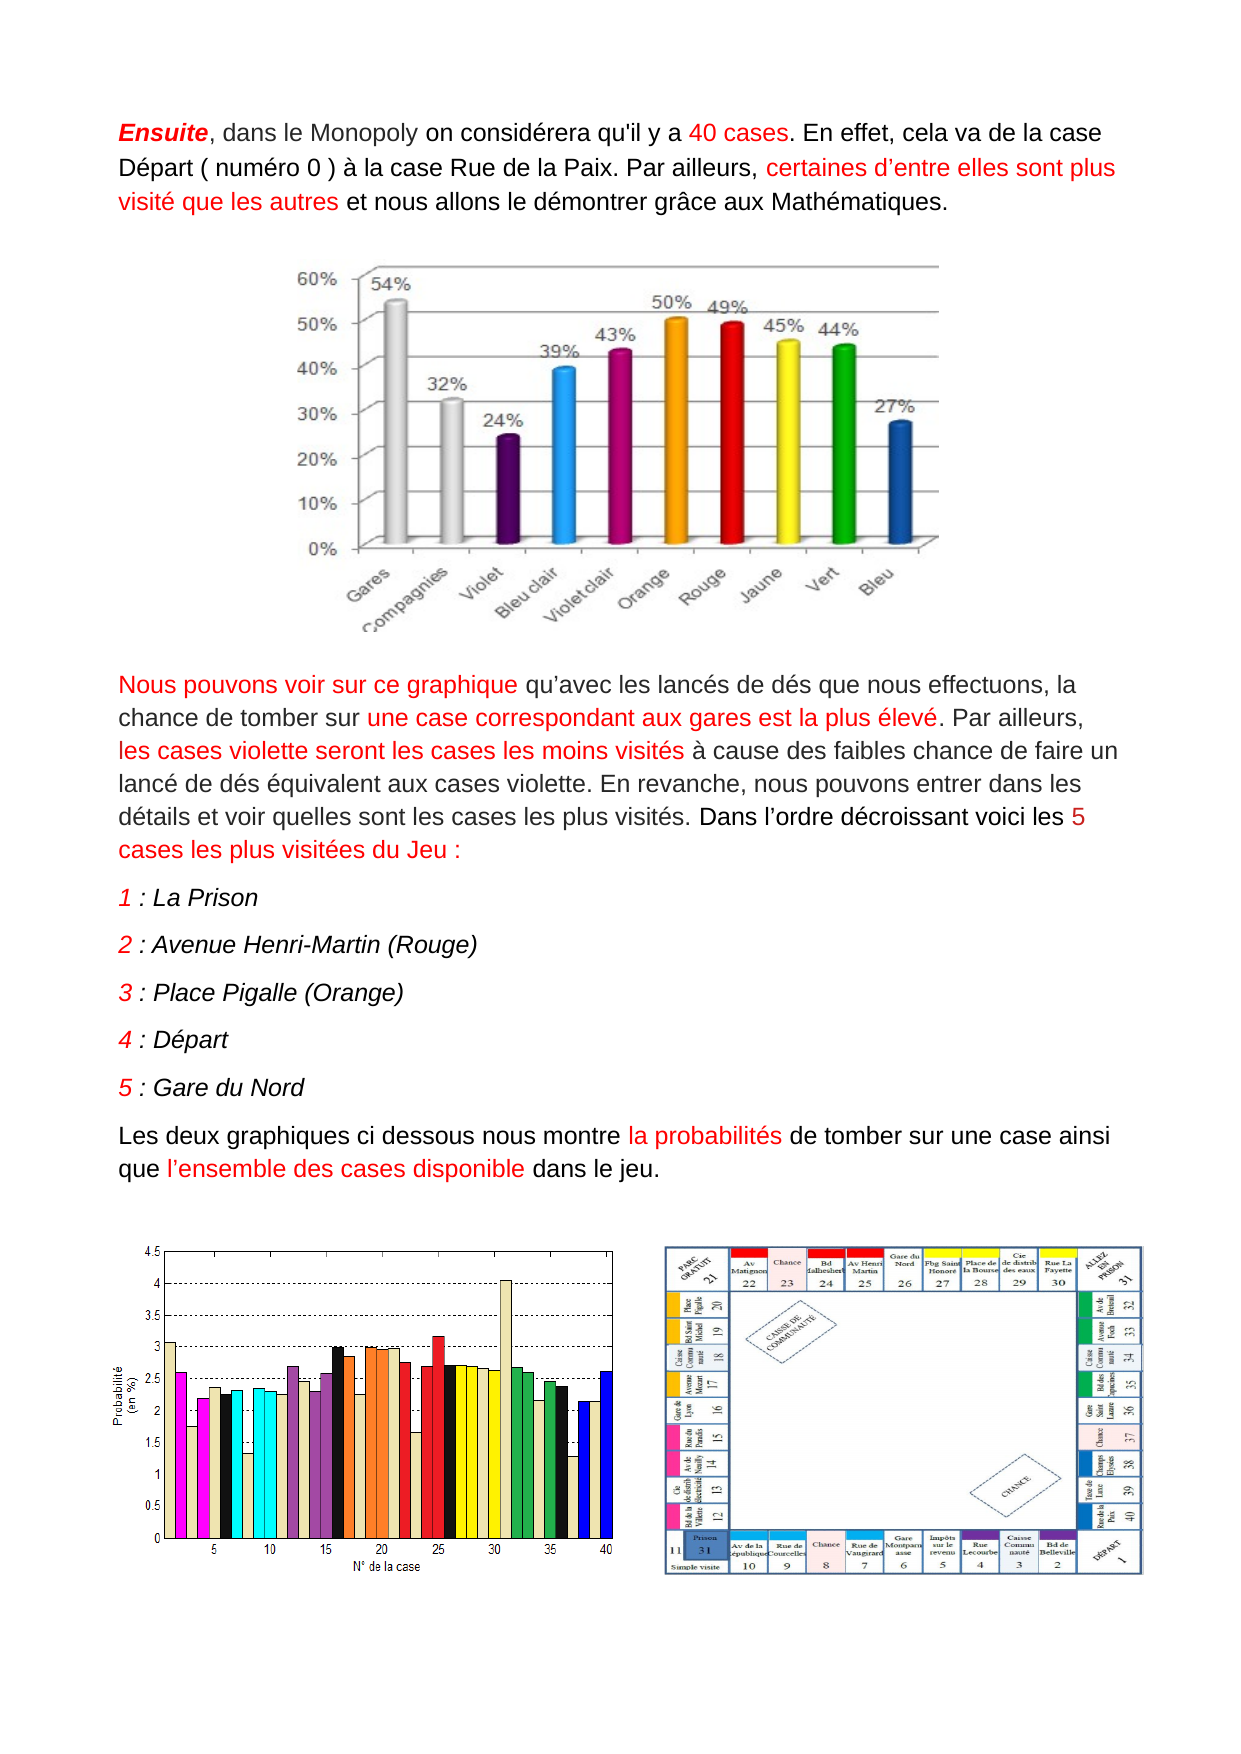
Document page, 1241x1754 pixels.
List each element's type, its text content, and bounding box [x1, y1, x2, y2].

text Nous pouvons voir sur ce graphique qu’avec les lancés de dés que nous effectuons, la chance de tomber sur une case correspondant aux gares est la plus élevé. Par ailleurs, les cases violette seront les cases les moins visités à cause des faibles chance de faire un lancé de dés équivalent aux cases violette. En revanche, nous pouvons entrer dans les détails et voir quelles sont les cases les plus visités. Dans l’ordre décroissant voici les 5 cases les plus visitées du Jeu : [118, 670, 1122, 864]
text 2 : Avenue Henri-Martin (Rouge) [118, 930, 1122, 959]
picture [297, 259, 939, 632]
text 5 : Gare du Nord [118, 1073, 1122, 1102]
text 3 : Place Pigalle (Orange) [118, 978, 1122, 1007]
text Ensuite, dans le Monopoly on considérera qu'il y a 40 cases. En effet, cela va de la case Départ ( numéro 0 ) à la case Rue de la Paix. Par ailleurs, certaines d’entre elles sont plus visité que les autres et nous allons le démontrer grâce aux Mathématiques. [118, 118, 1122, 216]
picture [110, 1244, 624, 1574]
text Les deux graphiques ci dessous nous montre la probabilités de tomber sur une case ainsi que l’ensemble des cases disponible dans le jeu. [118, 1121, 1122, 1182]
picture [664, 1246, 1144, 1575]
text 4 : Départ [118, 1025, 1122, 1054]
text 1 : La Prison [118, 883, 1122, 911]
